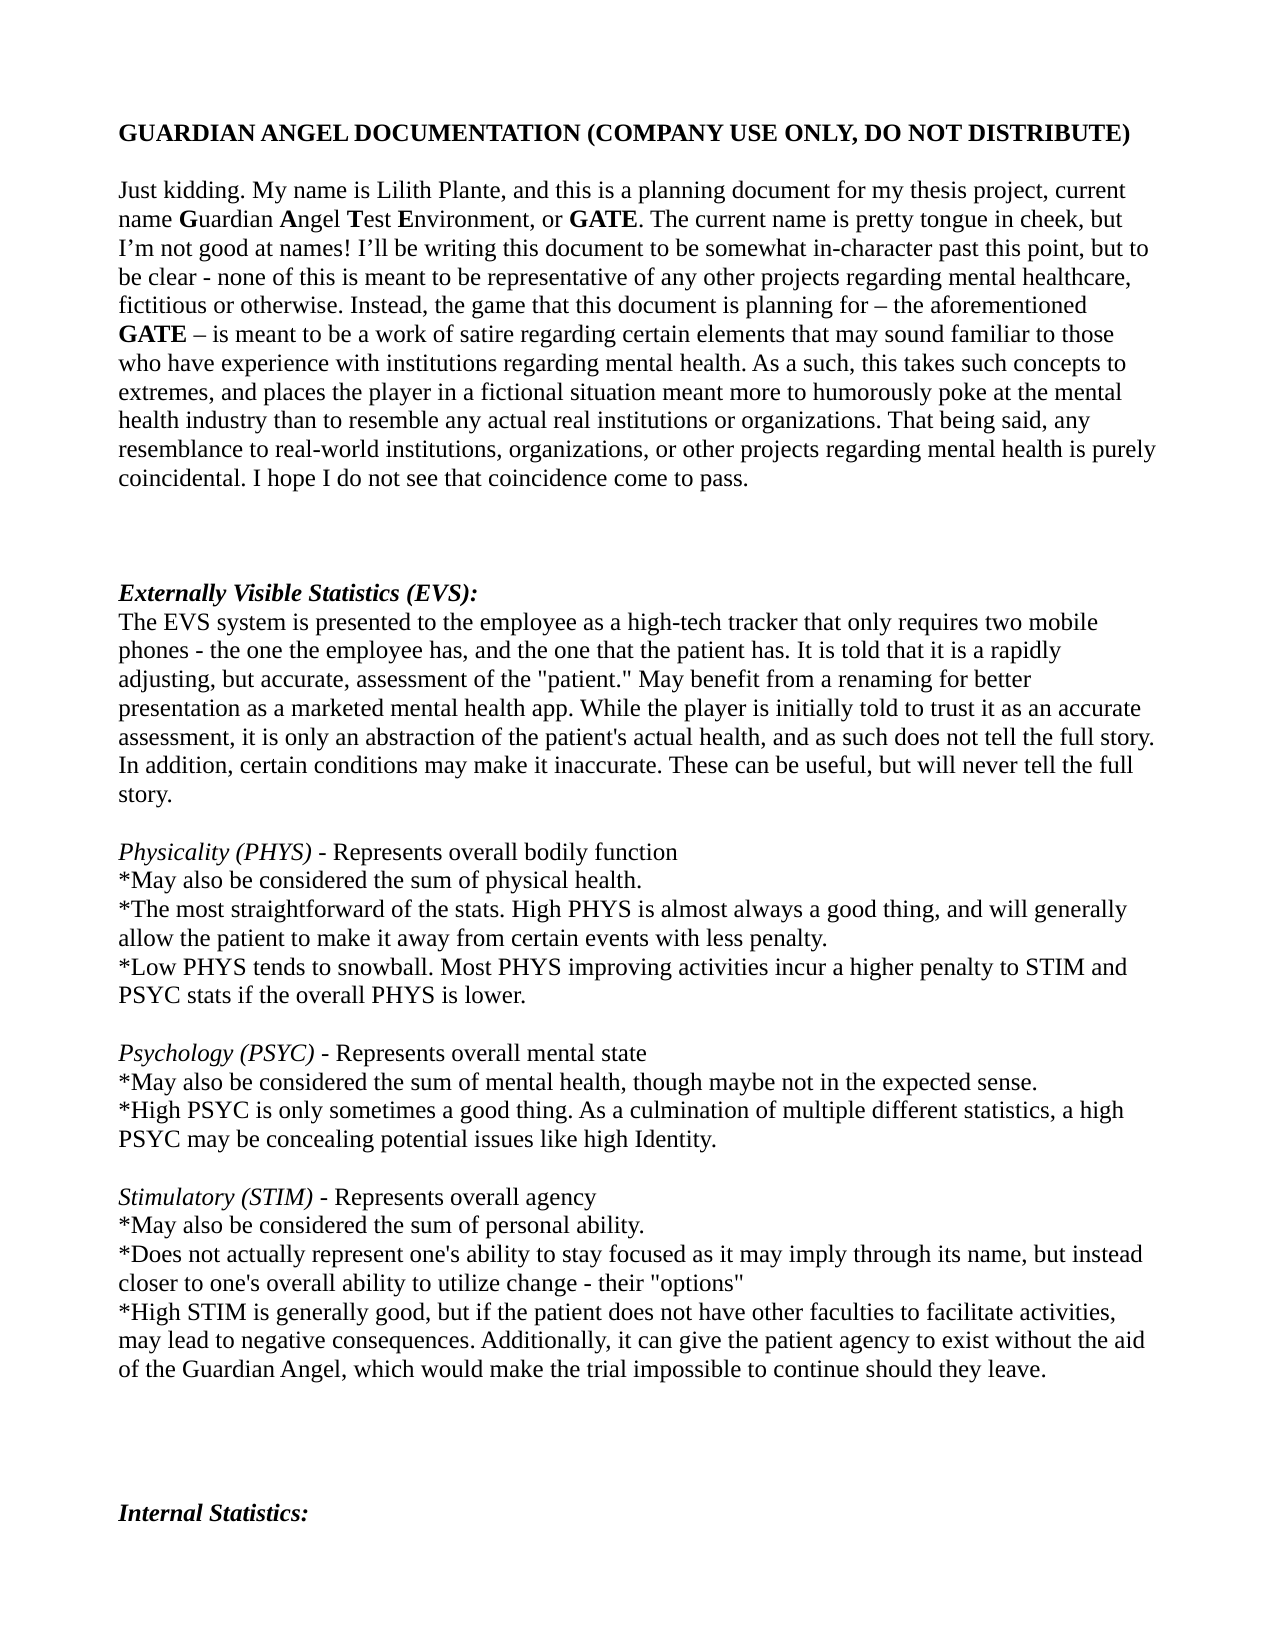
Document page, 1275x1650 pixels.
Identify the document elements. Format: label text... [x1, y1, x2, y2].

text *High PSYC is only sometimes a good thing. As a culmination of multiple different statistics, a high PSYC may be concealing potential issues like high Identity. [118, 1096, 1157, 1153]
text The EVS system is presented to the employee as a high-tech tracker that only requires two mobile phones - the one the employee has, and the one that the patient has. It is told that it is a rapidly adjusting, but accurate, assessment of the "patient." May benefit from a renaming for better presentation as a marketed mental health app. While the player is initially told to trust it as an accurate assessment, it is only an abstraction of the patient's actual health, and as such does not tell the full story. In addition, certain conditions may make it inaccurate. These can be useful, but will never tell the full story. [118, 607, 1157, 808]
text *May also be considered the sum of physical health. [118, 866, 1157, 894]
text Just kidding. My name is Lilith Plante, and this is a planning document for my thesis project, current name Guardian Angel Test Environment, or GATE. The current name is pretty tongue in cheek, but I’m not good at names! I’ll be writing this document to be somewhat in-character past this point, but to be clear - none of this is meant to be representative of any other projects regarding mental healthcare, fictitious or otherwise. Instead, the game that this document is planning for – the aforementioned GATE – is meant to be a work of satire regarding certain elements that may sound familiar to those who have experience with institutions regarding mental health. As a such, this takes such concepts to extremes, and places the player in a fictional situation meant more to humorously poke at the mental health industry than to resemble any actual real institutions or organizations. That being said, any resemblance to real-world institutions, organizations, or other projects regarding mental health is purely coincidental. I hope I do not see that coincidence come to pass. [118, 176, 1157, 492]
text Stimulatory (STIM) - Represents overall agency [118, 1182, 1157, 1211]
text *May also be considered the sum of mental health, though maybe not in the expected sense. [118, 1067, 1157, 1096]
text *Does not actually represent one's ability to stay focused as it may imply through its name, but instead closer to one's overall ability to utilize change - their "options" [118, 1239, 1157, 1297]
text *May also be considered the sum of personal ability. [118, 1211, 1157, 1239]
text Physicality (PHYS) - Represents overall bodily function [118, 837, 1157, 866]
text Internal Statistics: [118, 1498, 1157, 1527]
text *The most straightforward of the stats. High PHYS is almost always a good thing, and will generally allow the patient to make it away from certain events with less penalty. [118, 894, 1157, 952]
text Externally Visible Statistics (EVS): [118, 578, 1157, 607]
text *Low PHYS tends to snowball. Most PHYS improving activities incur a higher penalty to STIM and PSYC stats if the overall PHYS is lower. [118, 952, 1157, 1009]
text *High STIM is generally good, but if the patient does not have other faculties to facilitate activities, may lead to negative consequences. Additionally, it can give the patient agency to exist without the aid of the Guardian Angel, which would make the trial impossible to continue should they leave. [118, 1297, 1157, 1383]
text Psychology (PSYC) - Represents overall mental state [118, 1038, 1157, 1067]
text GUARDIAN ANGEL DOCUMENTATION (COMPANY USE ONLY, DO NOT DISTRIBUTE) [118, 118, 1157, 147]
